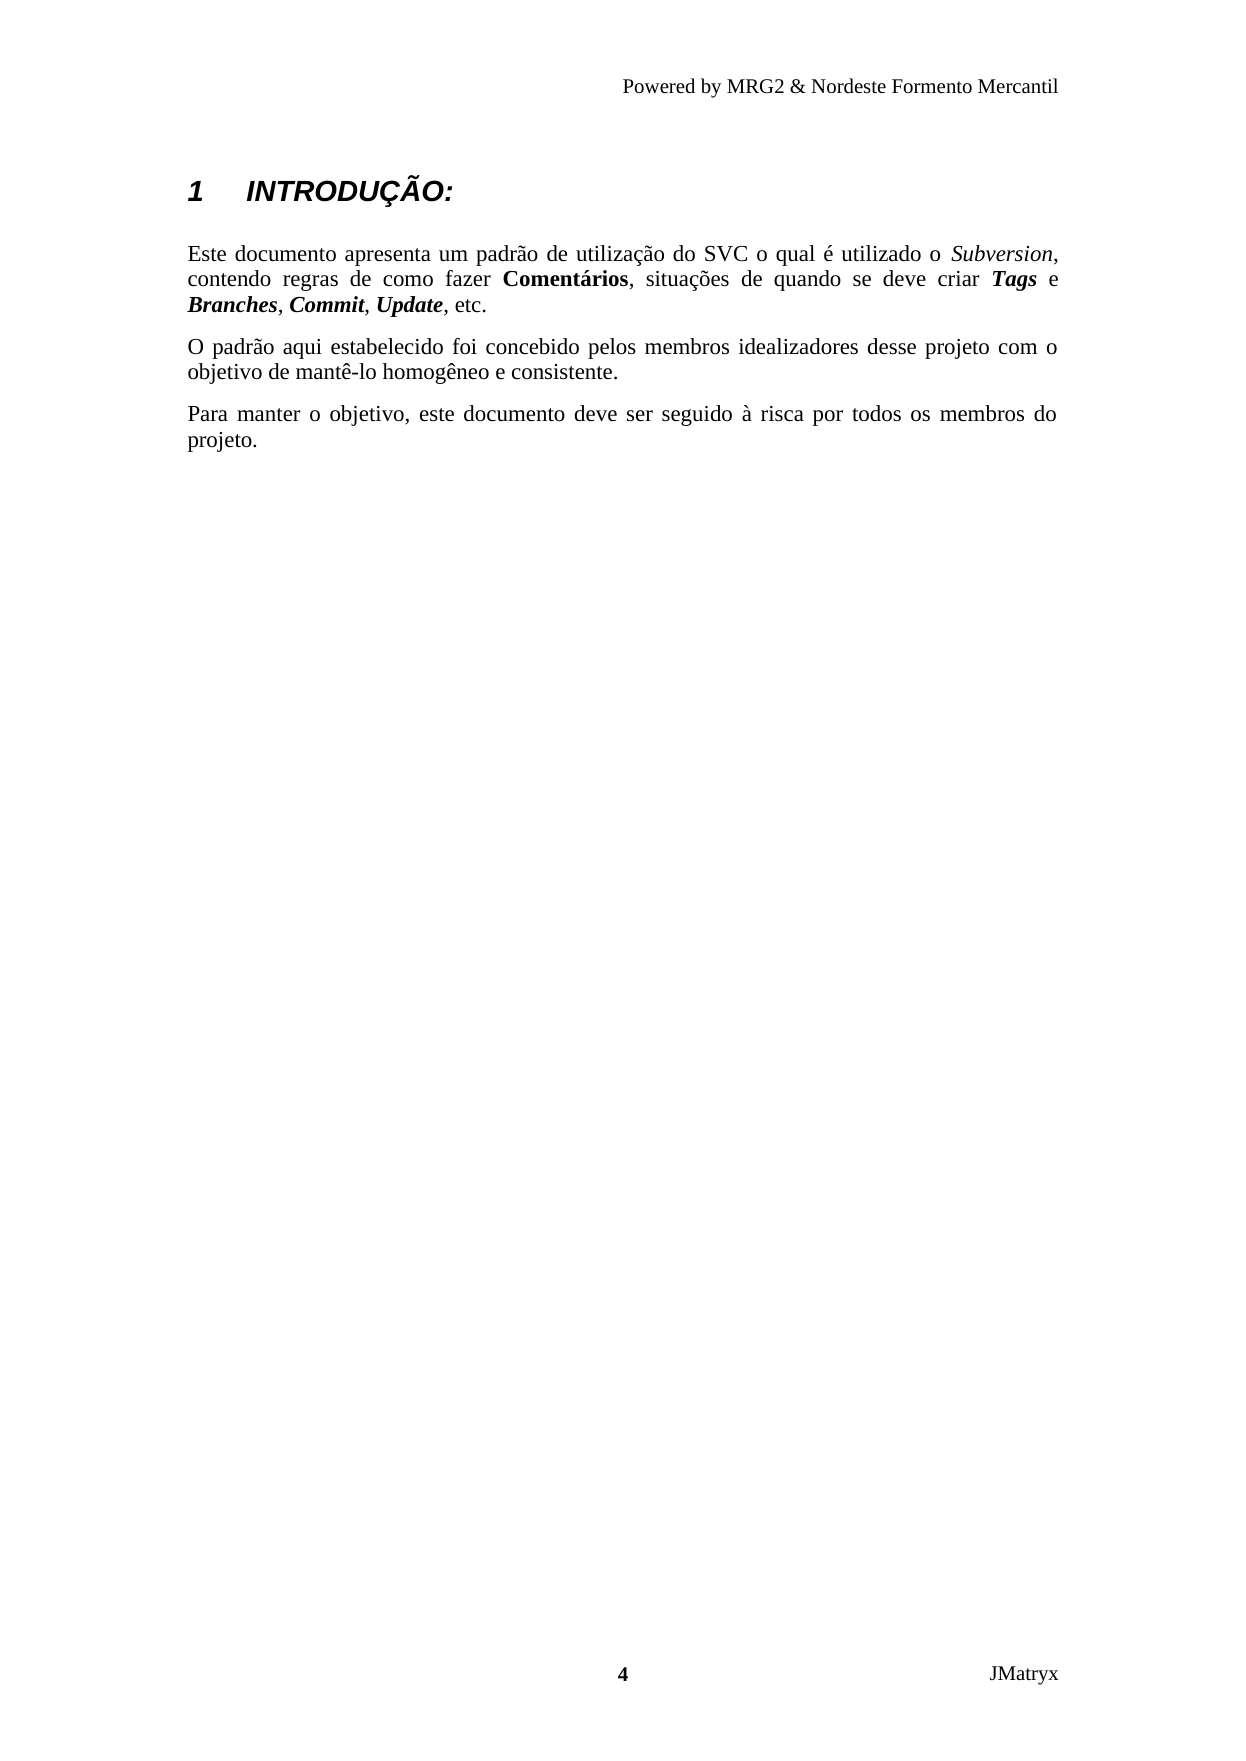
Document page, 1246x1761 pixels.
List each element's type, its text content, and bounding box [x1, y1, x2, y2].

subtitle INTRODUÇÃO: [187, 175, 1059, 208]
text Este documento apresenta um padrão de utilização do SVC o qual é utilizado o Subversion, contendo regras de como fazer Comentários, situações de quando se deve criar Tags e Branches, Commit, Update, etc. [187, 241, 1059, 317]
text O padrão aqui estabelecido foi concebido pelos membros idealizadores desse projeto com o objetivo de mantê-lo homogêneo e consistente. [187, 334, 1059, 385]
text Para manter o objetivo, este documento deve ser seguido à risca por todos os membros do projeto. [187, 401, 1059, 452]
